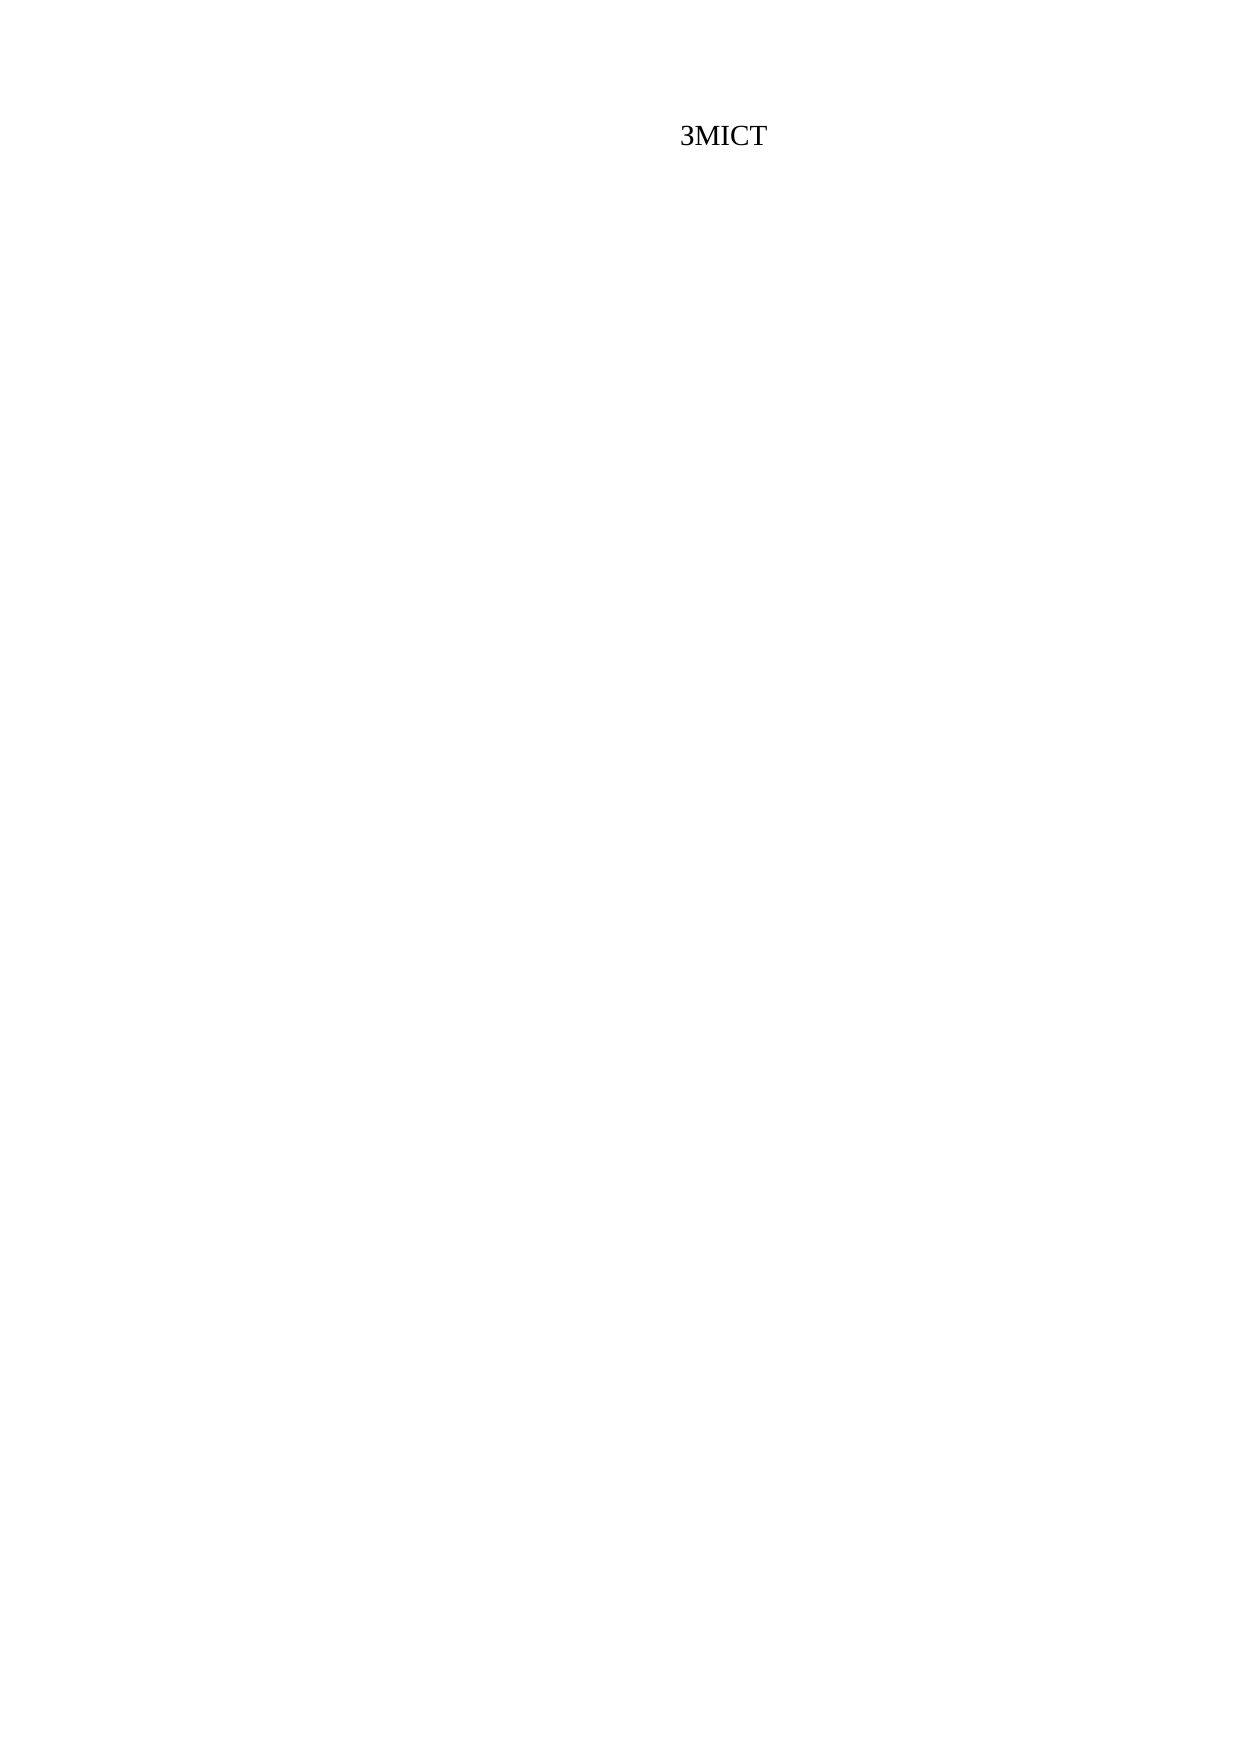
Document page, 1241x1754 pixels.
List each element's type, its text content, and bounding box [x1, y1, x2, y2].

subtitle ЗМІСТ [266, 118, 1181, 152]
